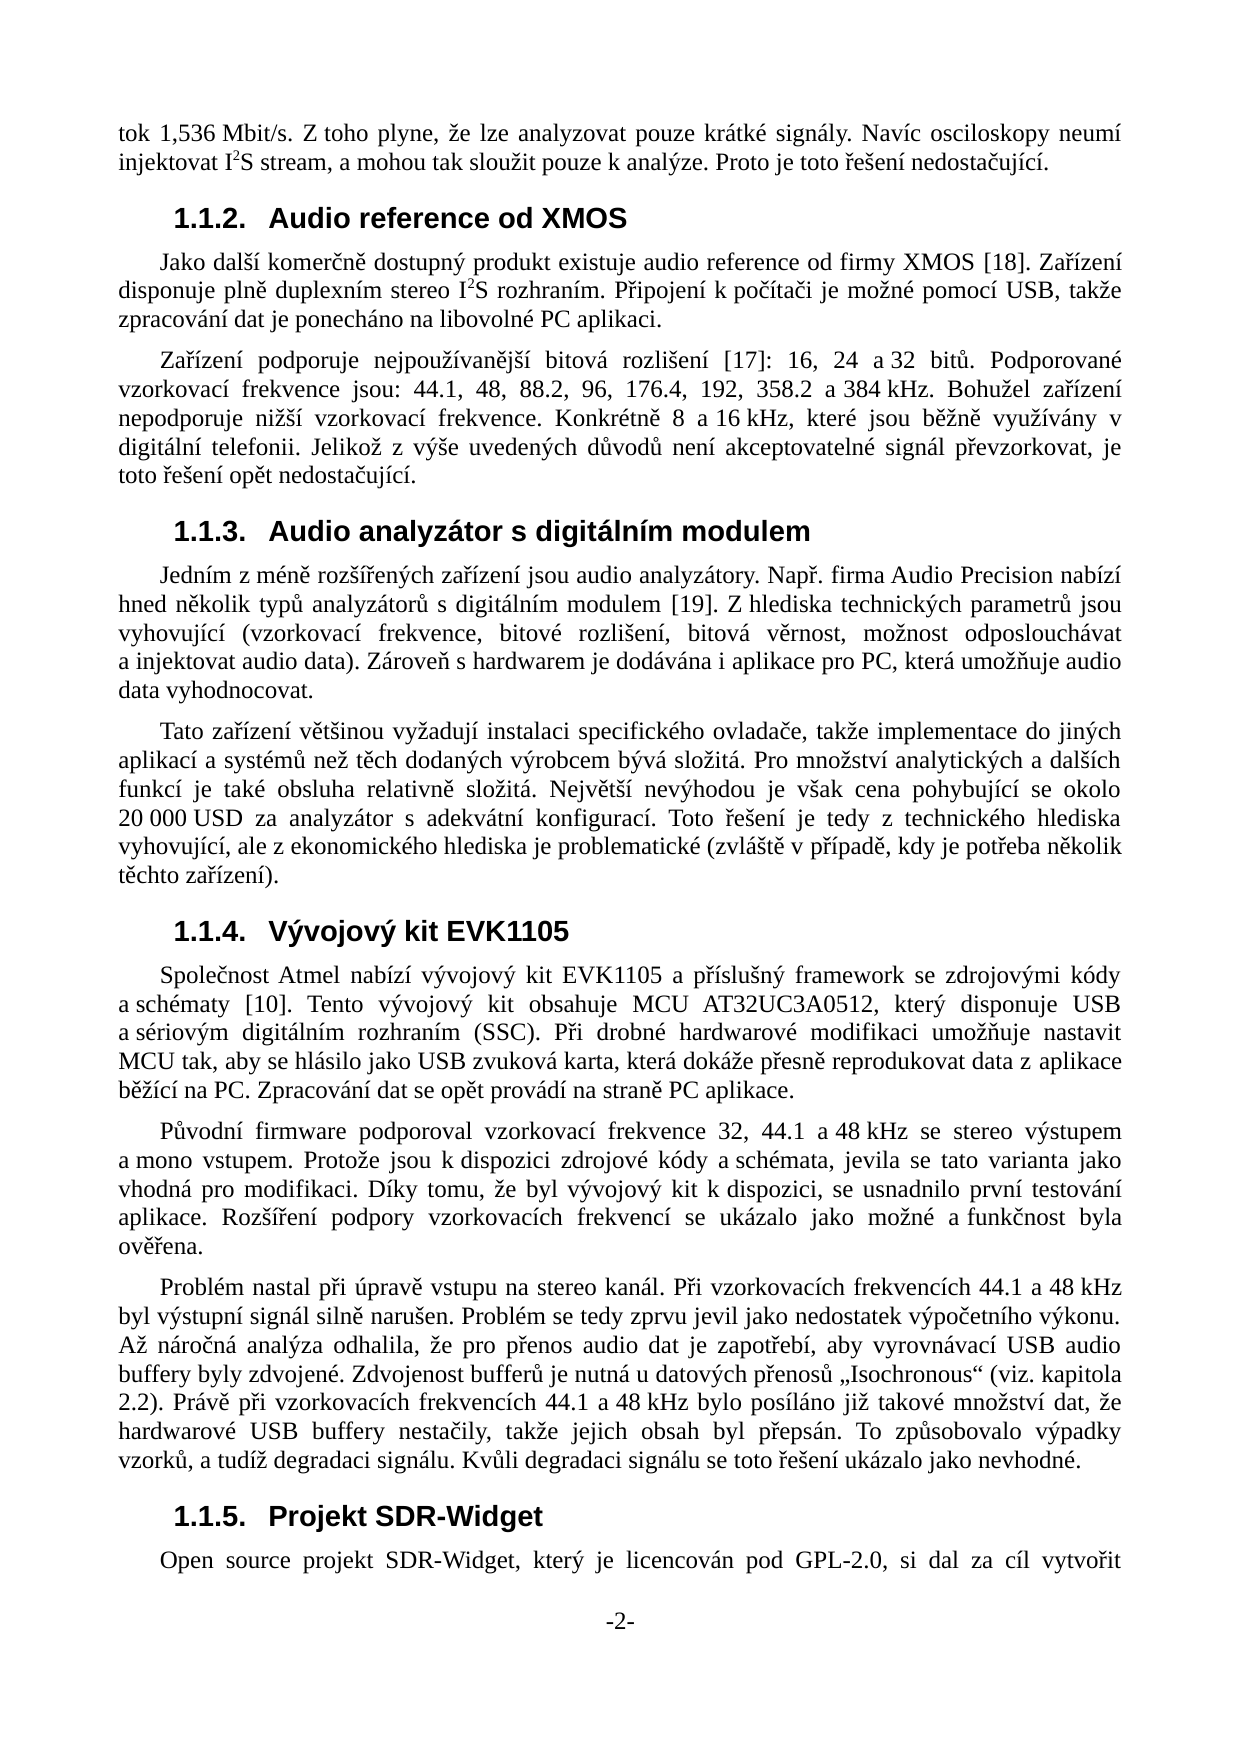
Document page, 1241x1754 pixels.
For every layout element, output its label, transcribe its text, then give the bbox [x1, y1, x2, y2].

subtitle Audio analyzátor s digitálním modulem [163, 514, 1122, 548]
text Společnost Atmel nabízí vývojový kit EVK1105 a příslušný framework se zdrojovými kódy a schématy [10]. Tento vývojový kit obsahuje MCU AT32UC3A0512, který disponuje USB a sériovým digitálním rozhraním (SSC). Při drobné hardwarové modifikaci umožňuje nastavit MCU tak, aby se hlásilo jako USB zvuková karta, která dokáže přesně reprodukovat data z aplikace běžící na PC. Zpracování dat se opět provádí na straně PC aplikace. [118, 960, 1122, 1104]
text Jedním z méně rozšířených zařízení jsou audio analyzátory. Např. firma Audio Precision nabízí hned několik typů analyzátorů s digitálním modulem [19]. Z hlediska technických parametrů jsou vyhovující (vzorkovací frekvence, bitové rozlišení, bitová věrnost, možnost odposlouchávat a injektovat audio data). Zároveň s hardwarem je dodávána i aplikace pro PC, která umožňuje audio data vyhodnocovat. [118, 560, 1122, 704]
text Původní firmware podporoval vzorkovací frekvence 32, 44.1 a 48 kHz se stereo výstupem a mono vstupem. Protože jsou k dispozici zdrojové kódy a schémata, jevila se tato varianta jako vhodná pro modifikaci. Díky tomu, že byl vývojový kit k dispozici, se usnadnilo první testování aplikace. Rozšíření podpory vzorkovacích frekvencí se ukázalo jako možné a funkčnost byla ověřena. [118, 1116, 1122, 1260]
text Zařízení podporuje nejpoužívanější bitová rozlišení [17]: 16, 24 a 32 bitů. Podporované vzorkovací frekvence jsou: 44.1, 48, 88.2, 96, 176.4, 192, 358.2 a 384 kHz. Bohužel zařízení nepodporuje nižší vzorkovací frekvence. Konkrétně 8 a 16 kHz, které jsou běžně využívány v digitální telefonii. Jelikož z výše uvedených důvodů není akceptovatelné signál převzorkovat, je toto řešení opět nedostačující. [118, 345, 1122, 489]
subtitle Vývojový kit EVK1105 [163, 914, 1122, 947]
text Open source projekt SDR-Widget, který je licencován pod GPL-2.0, si dal za cíl vytvořit [118, 1545, 1122, 1573]
text Jako další komerčně dostupný produkt existuje audio reference od firmy XMOS [18]. Zařízení disponuje plně duplexním stereo I2S rozhraním. Připojení k počítači je možné pomocí USB, takže zpracování dat je ponecháno na libovolné PC aplikaci. [118, 247, 1122, 333]
subtitle Projekt SDR-Widget [163, 1499, 1122, 1532]
subtitle Audio reference od XMOS [163, 201, 1122, 234]
text tok 1,536 Mbit/s. Z toho plyne, že lze analyzovat pouze krátké signály. Navíc osciloskopy neumí injektovat I2S stream, a mohou tak sloužit pouze k analýze. Proto je toto řešení nedostačující. [118, 118, 1122, 176]
text Tato zařízení většinou vyžadují instalaci specifického ovladače, takže implementace do jiných aplikací a systémů než těch dodaných výrobcem bývá složitá. Pro množství analytických a dalších funkcí je také obsluha relativně složitá. Největší nevýhodou je však cena pohybující se okolo 20 000 USD za analyzátor s adekvátní konfigurací. Toto řešení je tedy z technického hlediska vyhovující, ale z ekonomického hlediska je problematické (zvláště v případě, kdy je potřeba několik těchto zařízení). [118, 716, 1122, 889]
text Problém nastal při úpravě vstupu na stereo kanál. Při vzorkovacích frekvencích 44.1 a 48 kHz byl výstupní signál silně narušen. Problém se tedy zprvu jevil jako nedostatek výpočetního výkonu. Až náročná analýza odhalila, že pro přenos audio dat je zapotřebí, aby vyrovnávací USB audio buffery byly zdvojené. Zdvojenost bufferů je nutná u datových přenosů „Isochronous“ (viz. kapitola 2.2). Právě při vzorkovacích frekvencích 44.1 a 48 kHz bylo posíláno již takové množství dat, že hardwarové USB buffery nestačily, takže jejich obsah byl přepsán. To způsobovalo výpadky vzorků, a tudíž degradaci signálu. Kvůli degradaci signálu se toto řešení ukázalo jako nevhodné. [118, 1272, 1122, 1474]
